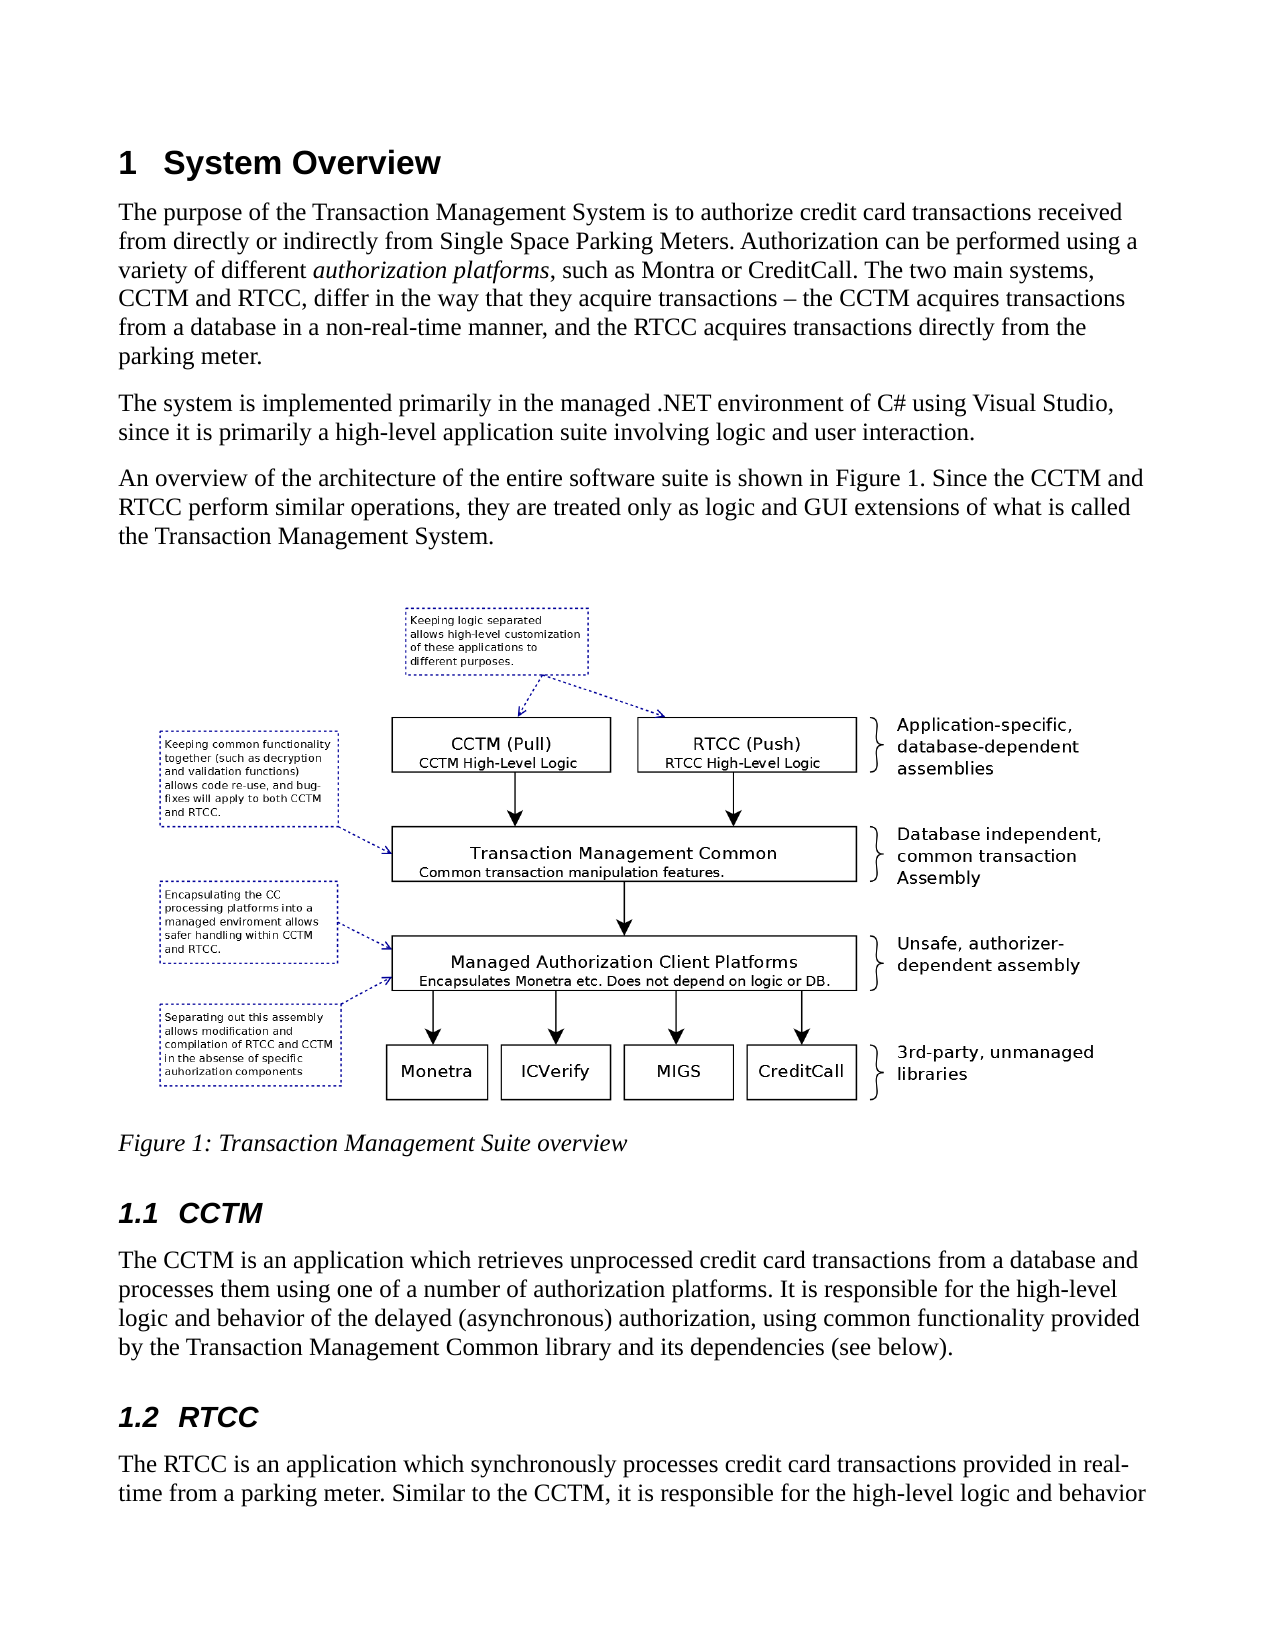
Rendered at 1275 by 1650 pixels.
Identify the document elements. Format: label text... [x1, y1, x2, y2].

text An overview of the architecture of the entire software suite is shown in Figure 1. Since the CCTM and RTCC perform similar operations, they are treated only as logic and GUI extensions of what is called the Transaction Management System. [118, 463, 1157, 549]
subtitle System Overview [118, 143, 1157, 182]
subtitle CCTM [118, 1196, 1157, 1230]
picture [118, 580, 1158, 1128]
text The RTCC is an application which synchronously processes credit card transactions provided in real-time from a parking meter. Similar to the CCTM, it is responsible for the high-level logic and behavior [118, 1449, 1157, 1507]
subtitle RTCC [118, 1400, 1157, 1434]
text The system is implemented primarily in the managed .NET environment of C# using Visual Studio, since it is primarily a high-level application suite involving logic and user interaction. [118, 388, 1157, 445]
text The CCTM is an application which retrieves unprocessed credit card transactions from a database and processes them using one of a number of authorization platforms. It is responsible for the high-level logic and behavior of the delayed (asynchronous) authorization, using common functionality provided by the Transaction Management Common library and its dependencies (see below). [118, 1245, 1157, 1360]
text The purpose of the Transaction Management System is to authorize credit card transactions received from directly or indirectly from Single Space Parking Meters. Authorization can be performed using a variety of different authorization platforms, such as Montra or CreditCall. The two main systems, CCTM and RTCC, differ in the way that they acquire transactions – the CCTM acquires transactions from a database in a non-real-time manner, and the RTCC acquires transactions directly from the parking meter. [118, 197, 1157, 370]
text Figure 1: Transaction Management Suite overview [118, 1128, 1157, 1156]
